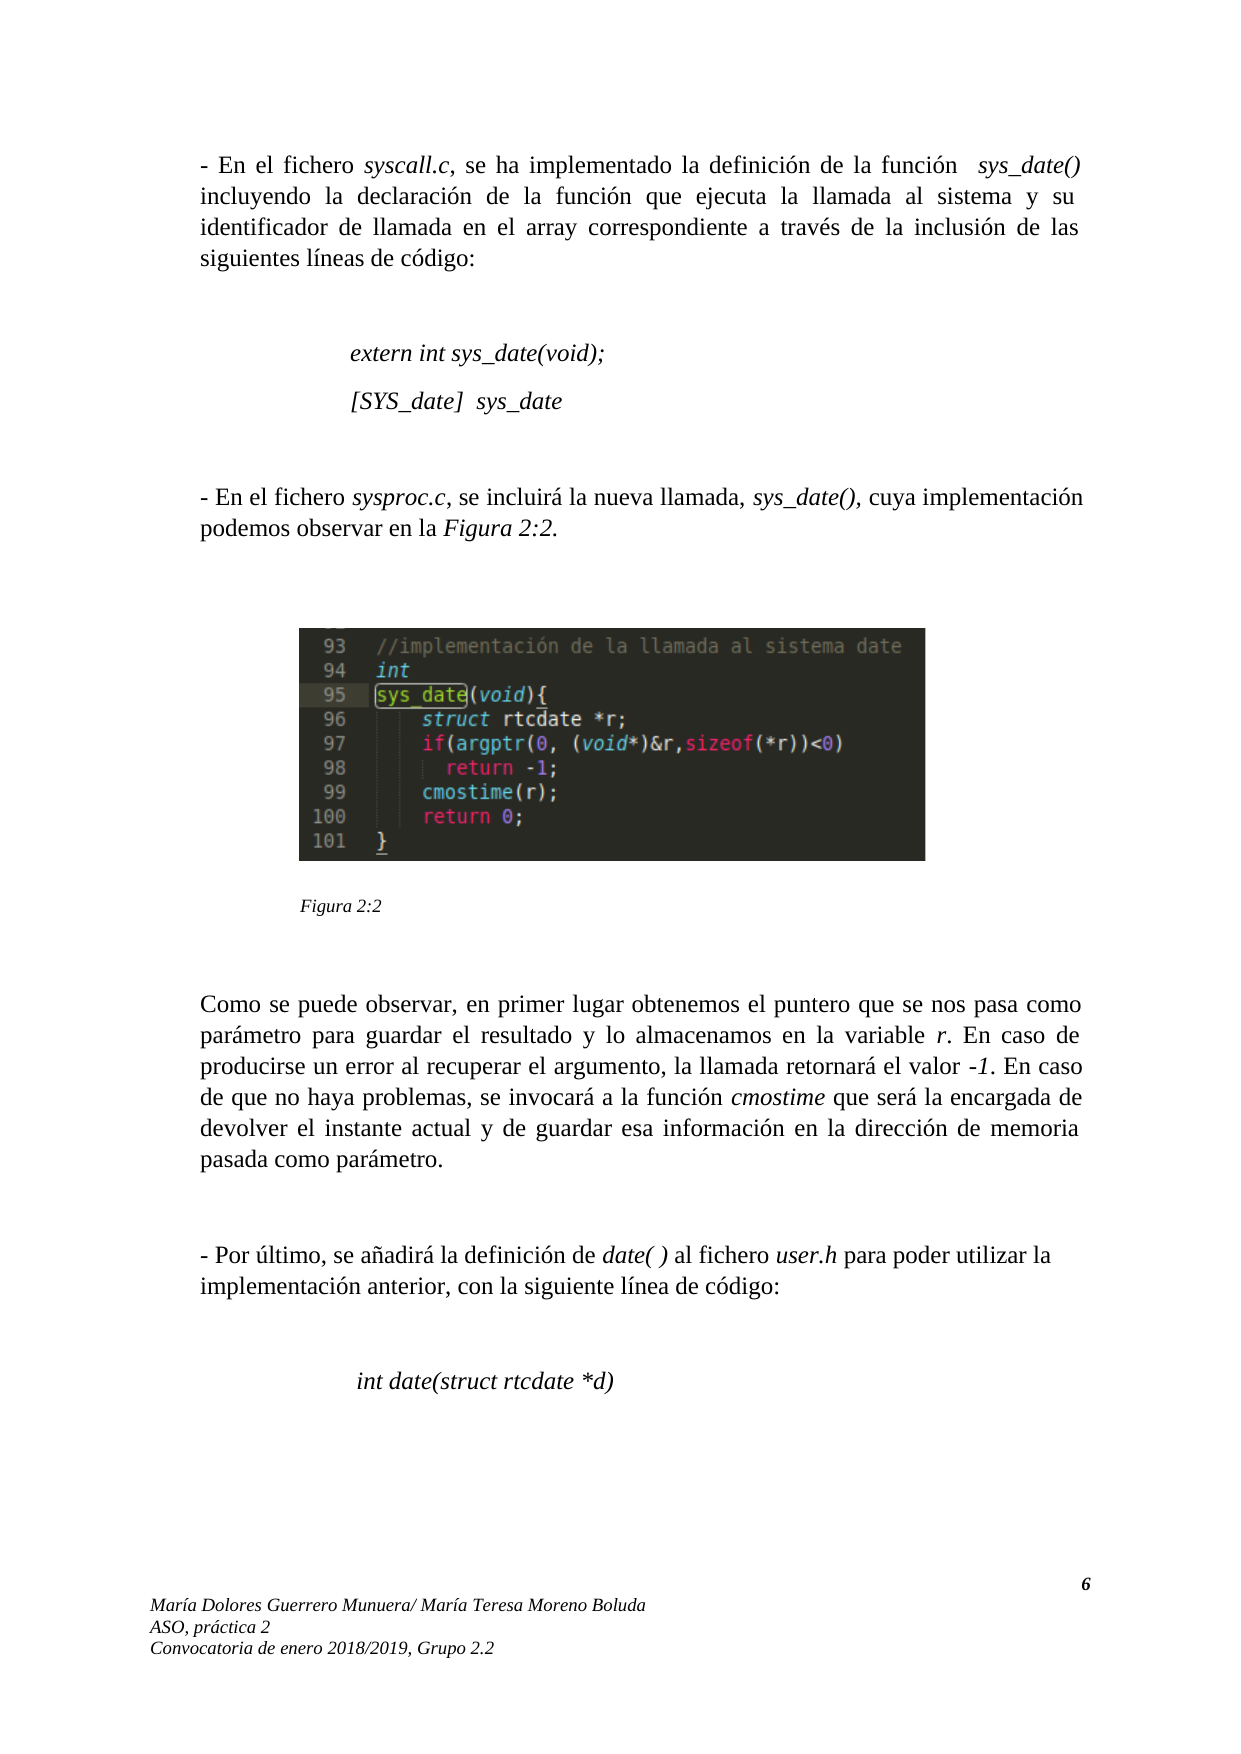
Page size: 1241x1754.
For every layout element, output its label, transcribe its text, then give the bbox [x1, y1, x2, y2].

text [SYS_date] sys_date [224, 386, 1090, 415]
text extern int sys_date(void); [150, 338, 1090, 367]
text Como se puede observar, en primer lugar obtenemos el puntero que se nos pasa como parámetro para guardar el resultado y lo almacenamos en la variable r. En caso de producirse un error al recuperar el argumento, la llamada retornará el valor -1. En caso de que no haya problemas, se invocará a la función cmostime que será la encargada de devolver el instante actual y de guardar esa información en la dirección de memoria pasada como parámetro. [150, 989, 1090, 1173]
text Figura 2:2 [150, 648, 1090, 921]
text - En el fichero sysproc.c, se incluirá la nueva llamada, sys_date(), cuya implementación podemos observar en la Figura 2:2. [150, 482, 1090, 541]
text - Por último, se añadirá la definición de date( ) al fichero user.h para poder utilizar la implementación anterior, con la siguiente línea de código: [150, 1240, 1090, 1299]
picture [299, 628, 926, 861]
text int date(struct rtcdate *d) [150, 1366, 1090, 1395]
text - En el fichero syscall.c, se ha implementado la definición de la función sys_date() incluyendo la declaración de la función que ejecuta la llamada al sistema y su identificador de llamada en el array correspondiente a través de la inclusión de las siguientes líneas de código: [150, 150, 1090, 272]
